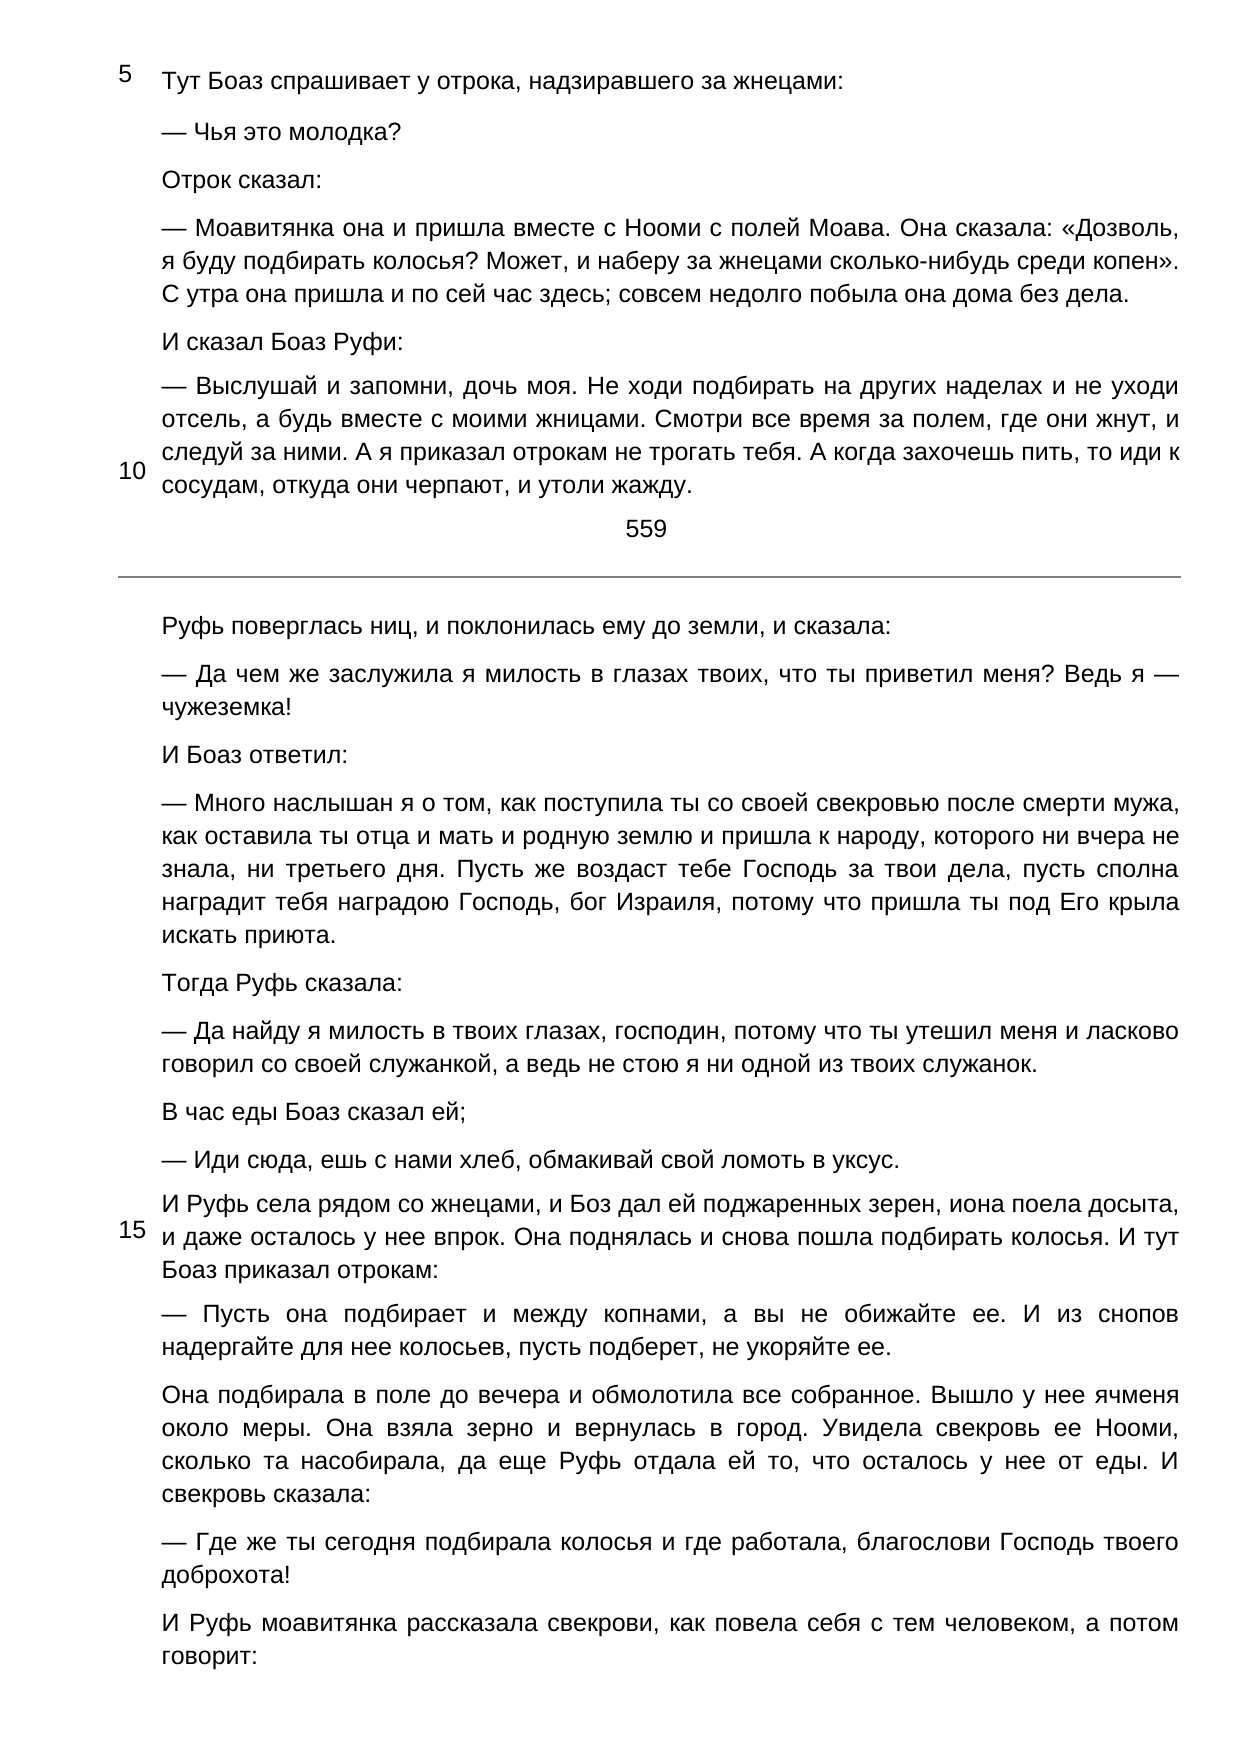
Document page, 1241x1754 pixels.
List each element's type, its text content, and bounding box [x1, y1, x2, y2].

table_cell Тут Боаз спрашивает у отрока, надзиравшего за жнецами: [161, 59, 1181, 117]
table_cell [118, 1299, 161, 1685]
table_cell [118, 117, 161, 371]
table_cell — Чья это молодка? Отрок сказал: — Моавитянка она и пришла вместе с Нооми с полей Моава. Она сказала: «Дозволь, я буду подбирать колосья? Может, и наберу за жнецами сколько-нибудь среди копен». С утра она пришла и по сей час здесь; совсем недолго побыла она дома без дела. И сказал Боаз Руфи: [161, 117, 1181, 371]
table_header [118, 611, 161, 1189]
text 559 [118, 514, 1181, 543]
table_cell 10 [118, 371, 161, 514]
table_cell 15 [118, 1189, 161, 1299]
table_cell И Руфь села рядом со жнецами, и Боз дал ей поджаренных зерен, иона поела досыта, и даже осталось у нее впрок. Она поднялась и снова пошла подбирать колосья. И тут Боаз приказал отрокам: [161, 1189, 1181, 1299]
table_cell — Выслушай и запомни, дочь моя. Не ходи подбирать на других наделах и не уходи отсель, а будь вместе с моими жницами. Смотри все время за полем, где они жнут, и следуй за ними. А я приказал отрокам не трогать тебя. А когда захочешь пить, то иди к сосудам, откуда они черпают, и утоли жажду. [161, 371, 1181, 514]
table_cell — Пусть она подбирает и между копнами, а вы не обижайте ее. И из снопов надергайте для нее колосьев, пусть подберет, не укоряйте ее. Она подбирала в поле до вечера и обмолотила все собранное. Вышло у нее ячменя около меры. Она взяла зерно и вернулась в город. Увидела свекровь ее Нооми, сколько та насобирала, да еще Руфь отдала ей то, что осталось у нее от еды. И свекровь сказала: — Где же ты сегодня подбирала колосья и где работала, благослови Господь твоего доброхота! И Руфь моавитянка рассказала свекрови, как повела себя с тем человеком, а потом говорит: [161, 1299, 1181, 1685]
table_header Руфь поверглась ниц, и поклонилась ему до земли, и сказала: — Да чем же заслужила я милость в глазах твоих, что ты приветил меня? Ведь я — чужеземка! И Боаз ответил: — Много наслышан я о том, как поступила ты со своей свекровью после смерти мужа, как оставила ты отца и мать и родную землю и пришла к народу, которого ни вчера не знала, ни третьего дня. Пусть же воздаст тебе Господь за твои дела, пусть сполна наградит тебя наградою Господь, бог Израиля, потому что пришла ты под Его крыла искать приюта. Тогда Руфь сказала: — Да найду я милость в твоих глазах, господин, потому что ты утешил меня и ласково говорил со своей служанкой, а ведь не стою я ни одной из твоих служанок. В час еды Боаз сказал ей; — Иди сюда, ешь с нами хлеб, обмакивай свой ломоть в уксус. [161, 611, 1181, 1189]
table_cell 5 [118, 59, 161, 117]
